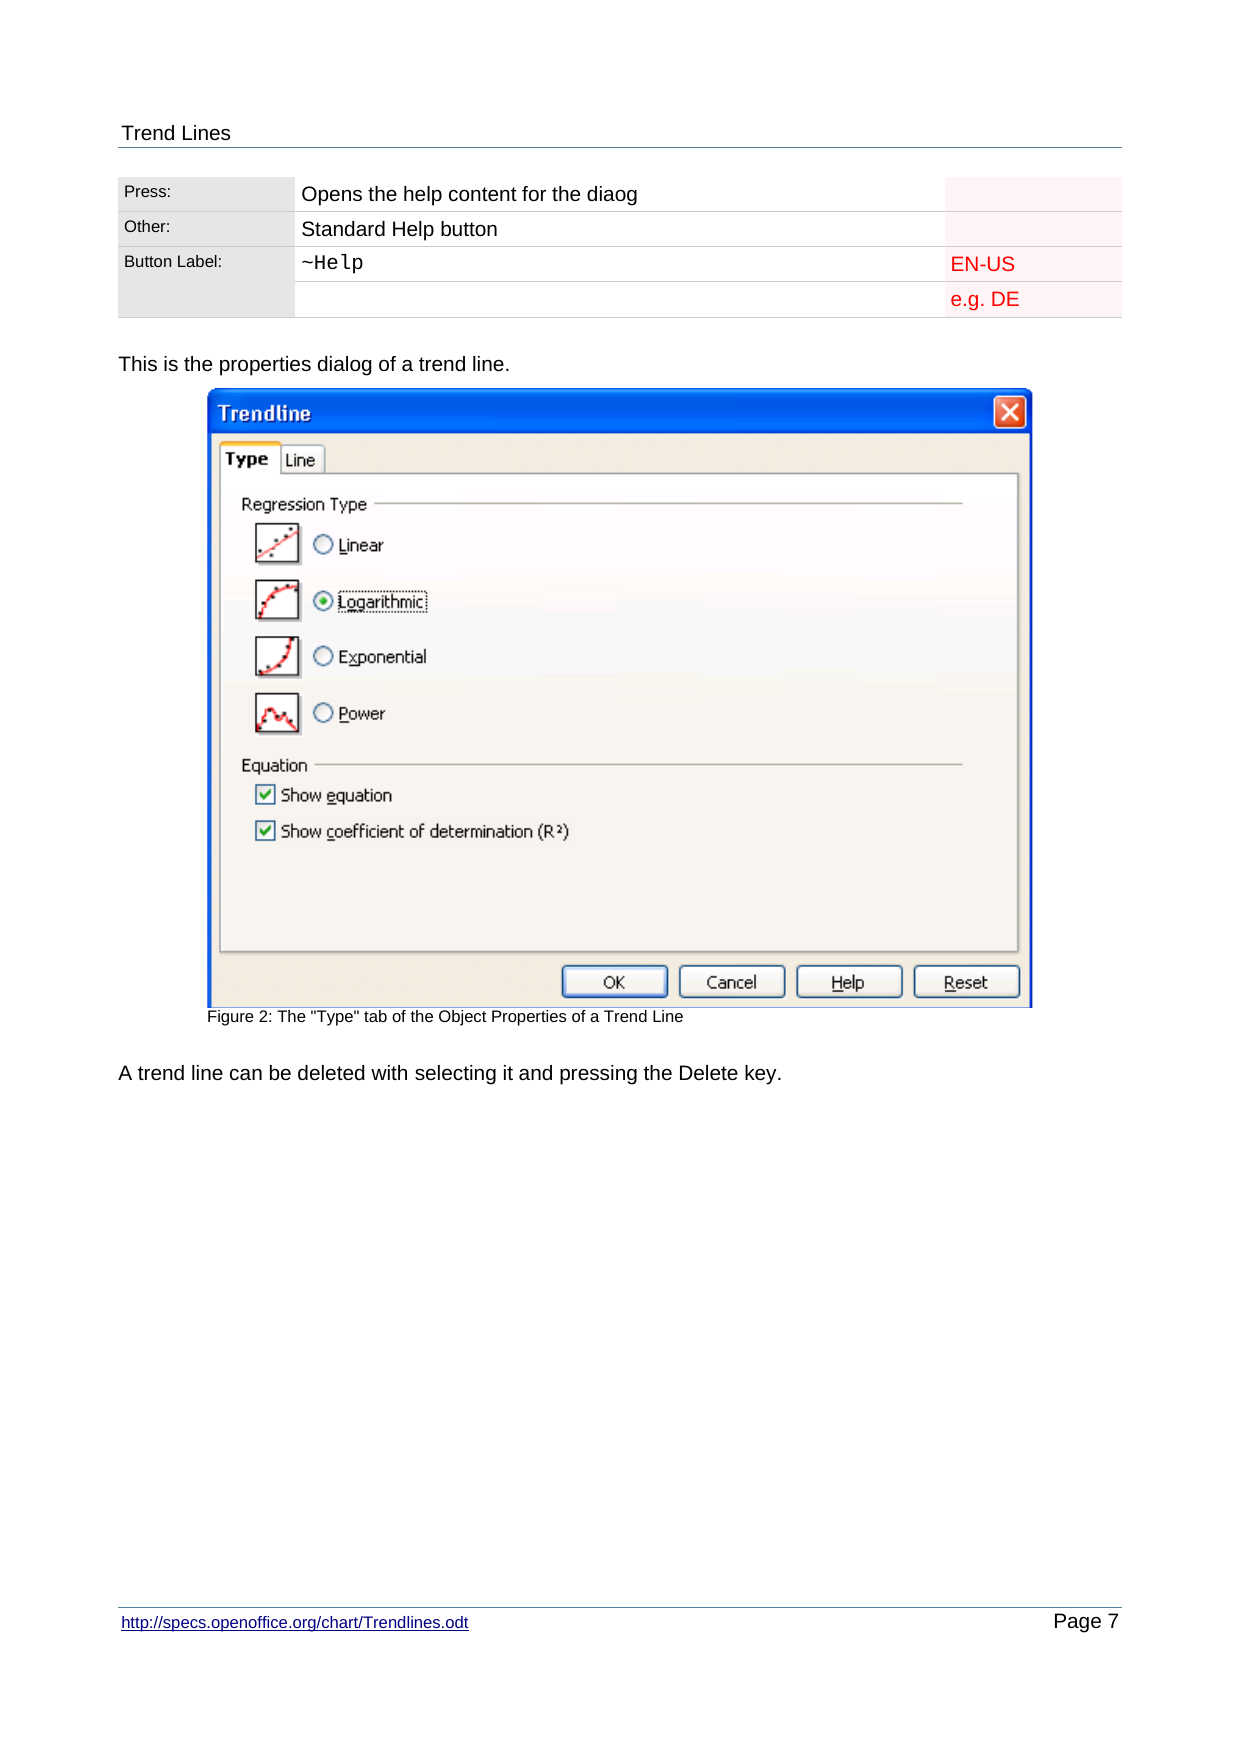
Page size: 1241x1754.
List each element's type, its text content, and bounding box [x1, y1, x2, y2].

table_header EN-US [945, 247, 1122, 281]
table_cell Opens the help content for the diaog [295, 177, 945, 211]
text Figure 2: The "Type" tab of the Object Properties of a Trend Line [207, 1008, 1033, 1026]
table_cell Button Label: [118, 247, 295, 317]
table_cell [945, 212, 1122, 246]
table_cell e.g. DE [945, 282, 1122, 317]
text A trend line can be deleted with selecting it and pressing the Delete key. [118, 1061, 1122, 1085]
table_header ~Help [295, 247, 945, 281]
table_cell Standard Help button [295, 212, 945, 246]
text This is the properties dialog of a trend line. [118, 352, 1122, 376]
table_cell [295, 282, 945, 317]
table_cell Press: [118, 177, 295, 211]
table_cell Other: [118, 212, 295, 246]
table_cell [945, 177, 1122, 211]
